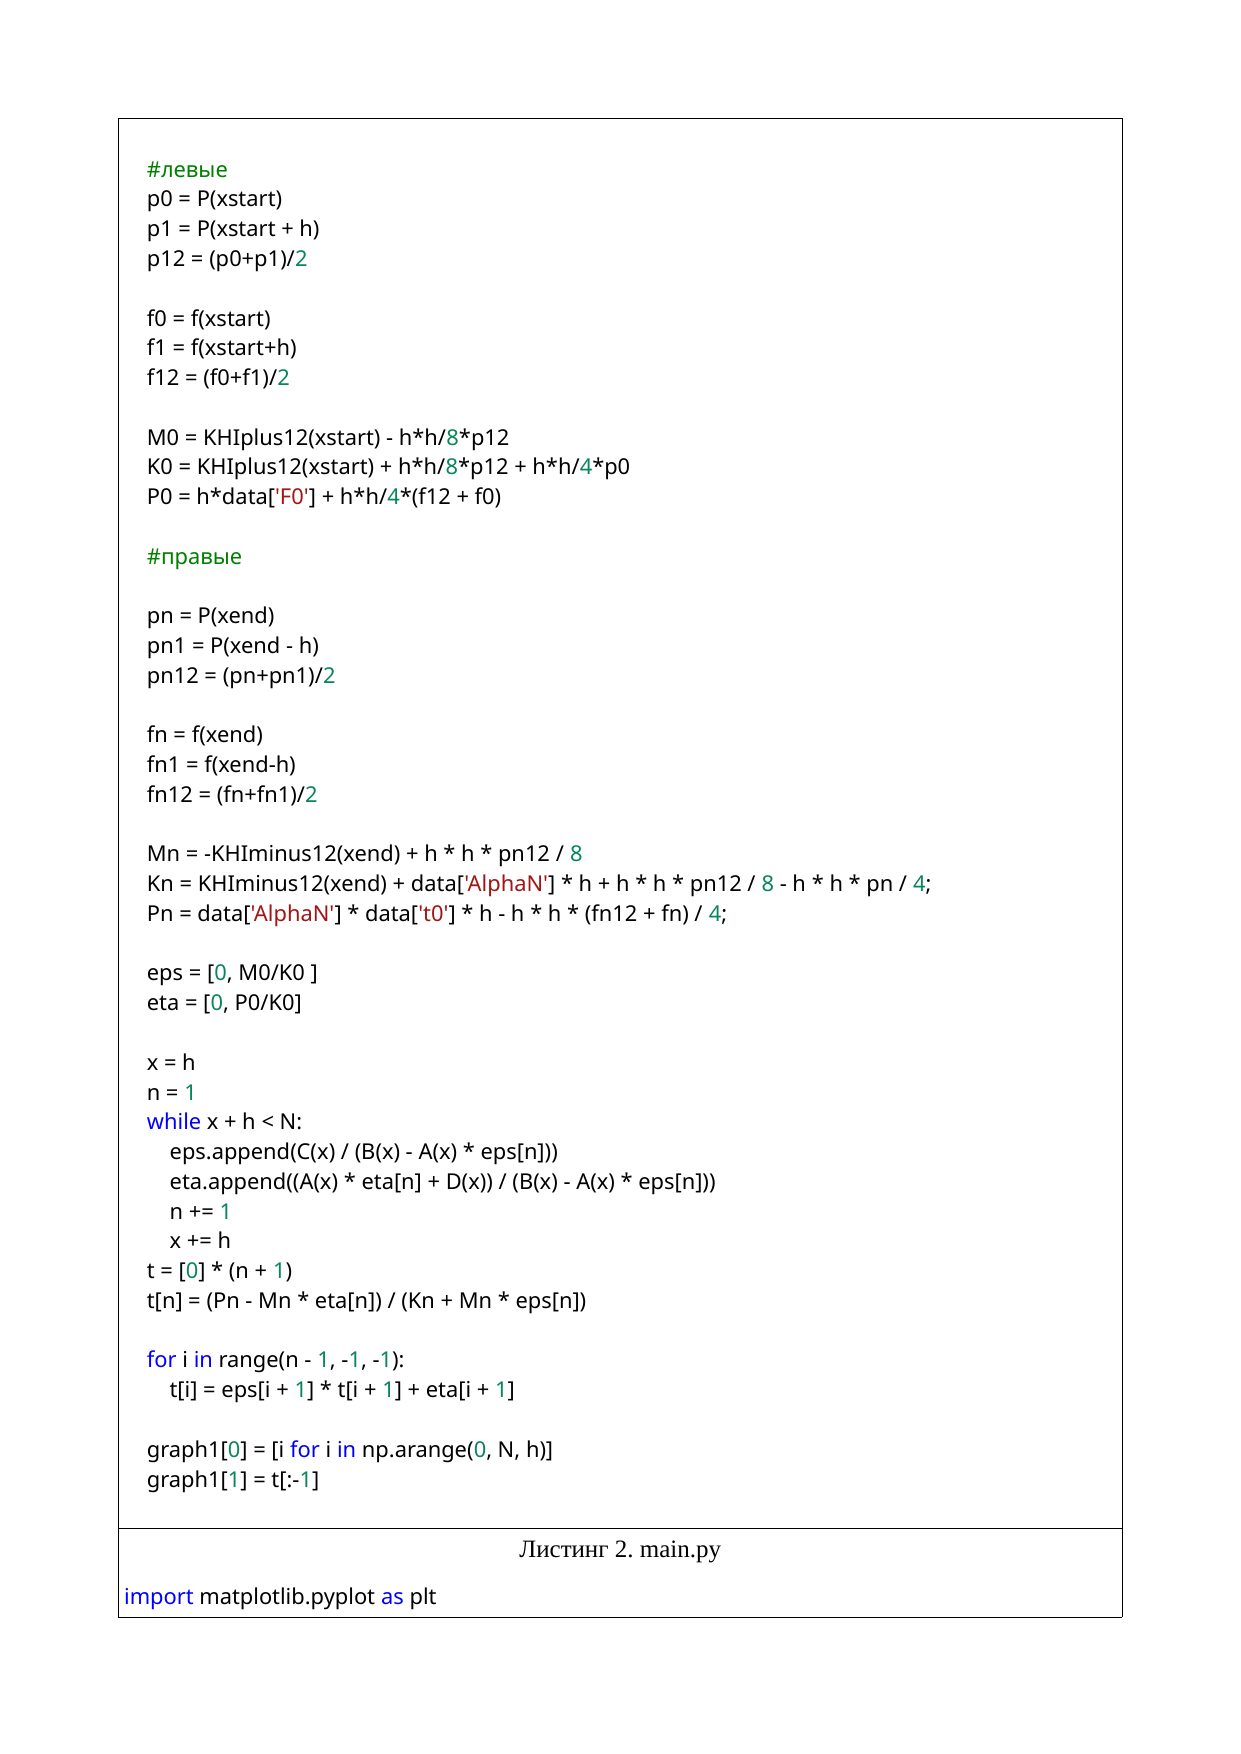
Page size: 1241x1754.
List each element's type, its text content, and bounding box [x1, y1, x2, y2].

table_cell Листинг 2. main.py import matplotlib.pyplot as plt [119, 1529, 1122, 1617]
table_header #левые p0 = P(xstart) p1 = P(xstart + h) p12 = (p0+p1)/2 f0 = f(xstart) f1 = f(xstart+h) f12 = (f0+f1)/2 M0 = KHIplus12(xstart) - h*h/8*p12 K0 = KHIplus12(xstart) + h*h/8*p12 + h*h/4*p0 P0 = h*data['F0'] + h*h/4*(f12 + f0) #правые pn = P(xend) pn1 = P(xend - h) pn12 = (pn+pn1)/2 fn = f(xend) fn1 = f(xend-h) fn12 = (fn+fn1)/2 Mn = -KHIminus12(xend) + h * h * pn12 / 8 Kn = KHIminus12(xend) + data['AlphaN'] * h + h * h * pn12 / 8 - h * h * pn / 4; Pn = data['AlphaN'] * data['t0'] * h - h * h * (fn12 + fn) / 4; eps = [0, M0/K0 ] eta = [0, P0/K0] x = h n = 1 while x + h < N: eps.append(C(x) / (B(x) - A(x) * eps[n])) eta.append((A(x) * eta[n] + D(x)) / (B(x) - A(x) * eps[n])) n += 1 x += h t = [0] * (n + 1) t[n] = (Pn - Mn * eta[n]) / (Kn + Mn * eps[n]) for i in range(n - 1, -1, -1): t[i] = eps[i + 1] * t[i + 1] + eta[i + 1] graph1[0] = [i for i in np.arange(0, N, h)] graph1[1] = t[:-1] [119, 119, 1122, 1528]
